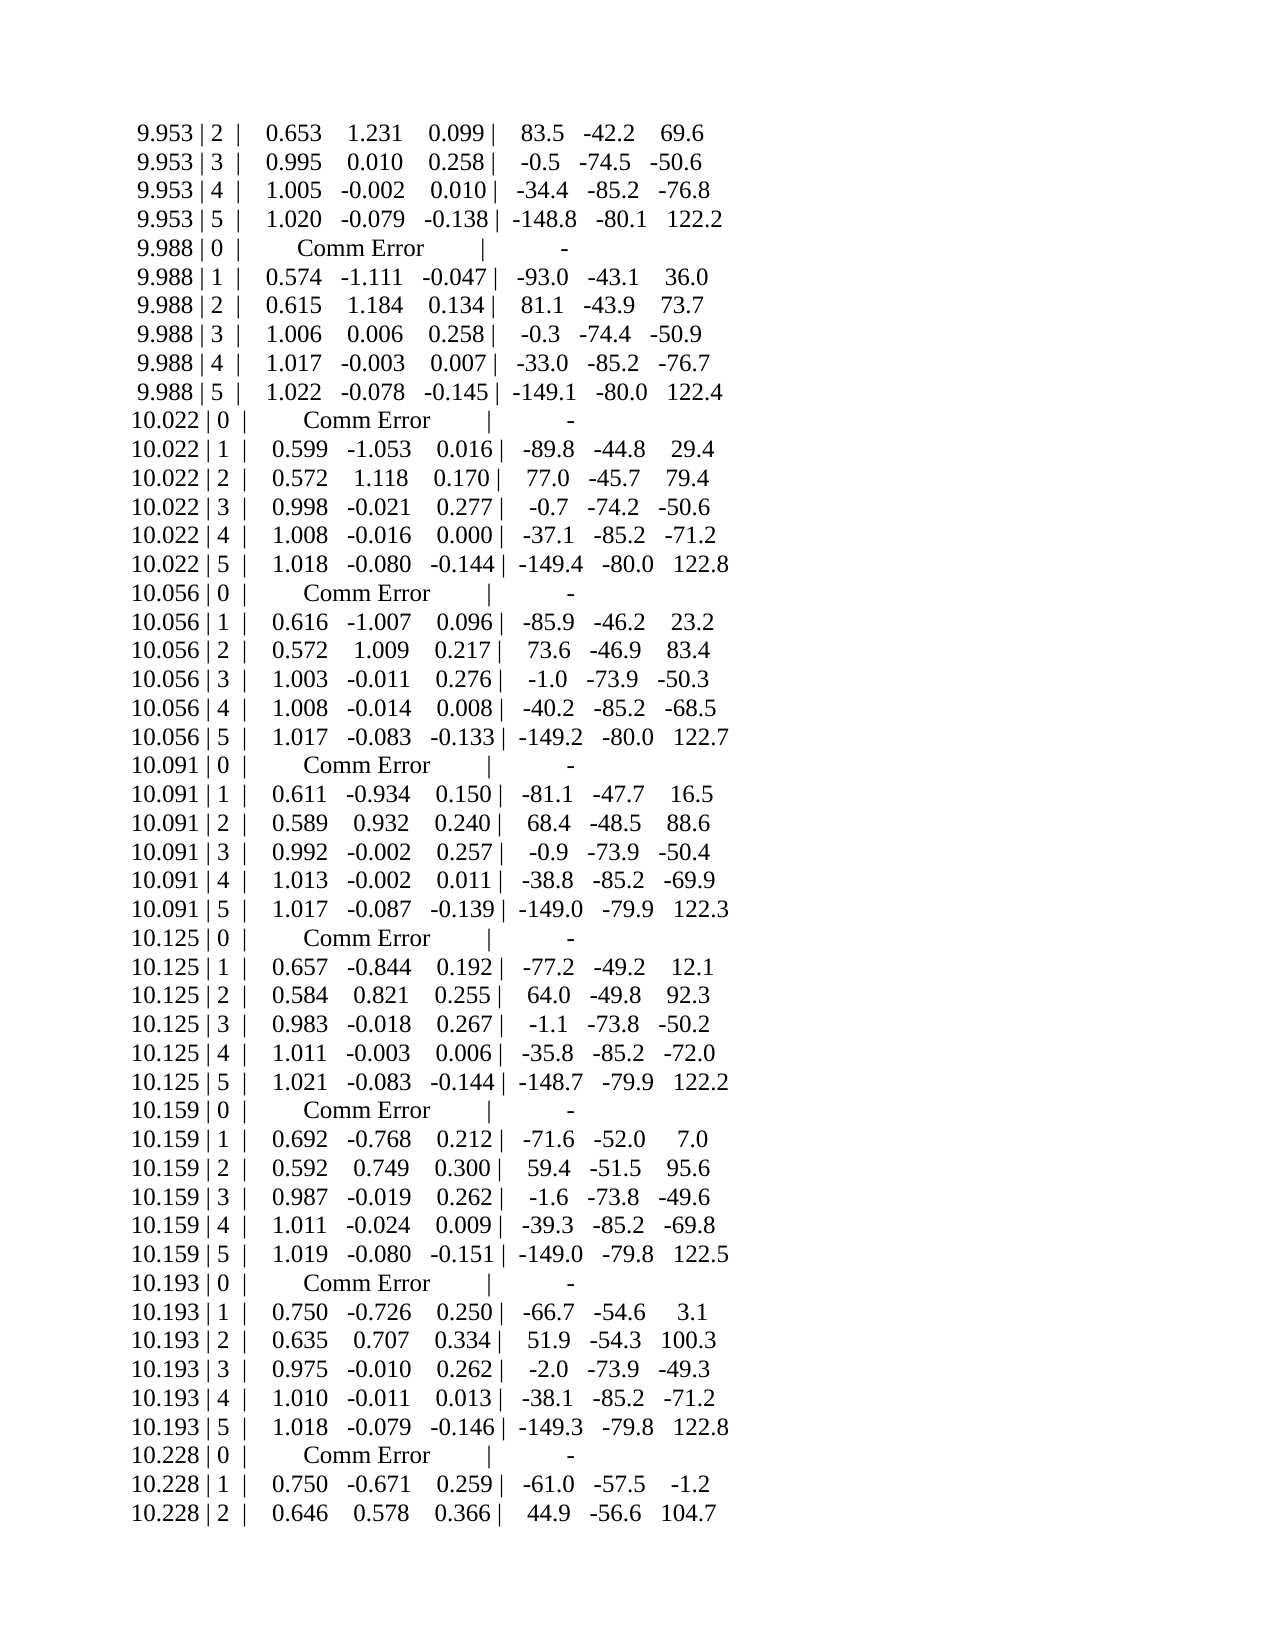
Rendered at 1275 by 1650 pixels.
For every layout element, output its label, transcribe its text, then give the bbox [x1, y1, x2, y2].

text 9.953 | 2 | 0.653 1.231 0.099 | 83.5 -42.2 69.6 [118, 118, 1157, 147]
text 9.988 | 1 | 0.574 -1.111 -0.047 | -93.0 -43.1 36.0 [118, 262, 1157, 291]
text 10.159 | 5 | 1.019 -0.080 -0.151 | -149.0 -79.8 122.5 [118, 1239, 1157, 1268]
text 9.988 | 4 | 1.017 -0.003 0.007 | -33.0 -85.2 -76.7 [118, 348, 1157, 377]
text 10.193 | 0 | Comm Error | - [118, 1268, 1157, 1297]
text 10.159 | 1 | 0.692 -0.768 0.212 | -71.6 -52.0 7.0 [118, 1124, 1157, 1153]
text 10.159 | 2 | 0.592 0.749 0.300 | 59.4 -51.5 95.6 [118, 1153, 1157, 1182]
text 9.988 | 5 | 1.022 -0.078 -0.145 | -149.1 -80.0 122.4 [118, 377, 1157, 406]
text 10.125 | 0 | Comm Error | - [118, 923, 1157, 952]
text 9.988 | 0 | Comm Error | - [118, 233, 1157, 262]
text 10.193 | 1 | 0.750 -0.726 0.250 | -66.7 -54.6 3.1 [118, 1297, 1157, 1326]
text 10.091 | 4 | 1.013 -0.002 0.011 | -38.8 -85.2 -69.9 [118, 866, 1157, 894]
text 10.056 | 0 | Comm Error | - [118, 578, 1157, 607]
text 10.193 | 2 | 0.635 0.707 0.334 | 51.9 -54.3 100.3 [118, 1326, 1157, 1354]
text 10.091 | 3 | 0.992 -0.002 0.257 | -0.9 -73.9 -50.4 [118, 837, 1157, 866]
text 10.022 | 4 | 1.008 -0.016 0.000 | -37.1 -85.2 -71.2 [118, 521, 1157, 549]
text 9.953 | 4 | 1.005 -0.002 0.010 | -34.4 -85.2 -76.8 [118, 176, 1157, 204]
text 10.125 | 1 | 0.657 -0.844 0.192 | -77.2 -49.2 12.1 [118, 952, 1157, 981]
text 10.159 | 3 | 0.987 -0.019 0.262 | -1.6 -73.8 -49.6 [118, 1182, 1157, 1211]
text 10.056 | 5 | 1.017 -0.083 -0.133 | -149.2 -80.0 122.7 [118, 722, 1157, 751]
text 10.228 | 2 | 0.646 0.578 0.366 | 44.9 -56.6 104.7 [118, 1498, 1157, 1527]
text 10.125 | 4 | 1.011 -0.003 0.006 | -35.8 -85.2 -72.0 [118, 1038, 1157, 1067]
text 10.193 | 3 | 0.975 -0.010 0.262 | -2.0 -73.9 -49.3 [118, 1354, 1157, 1383]
text 10.125 | 2 | 0.584 0.821 0.255 | 64.0 -49.8 92.3 [118, 981, 1157, 1009]
text 10.022 | 0 | Comm Error | - [118, 406, 1157, 434]
text 9.988 | 3 | 1.006 0.006 0.258 | -0.3 -74.4 -50.9 [118, 319, 1157, 348]
text 10.091 | 5 | 1.017 -0.087 -0.139 | -149.0 -79.9 122.3 [118, 894, 1157, 923]
text 10.022 | 2 | 0.572 1.118 0.170 | 77.0 -45.7 79.4 [118, 463, 1157, 492]
text 10.056 | 4 | 1.008 -0.014 0.008 | -40.2 -85.2 -68.5 [118, 693, 1157, 722]
text 9.988 | 2 | 0.615 1.184 0.134 | 81.1 -43.9 73.7 [118, 291, 1157, 319]
text 10.022 | 5 | 1.018 -0.080 -0.144 | -149.4 -80.0 122.8 [118, 549, 1157, 578]
text 10.091 | 0 | Comm Error | - [118, 751, 1157, 779]
text 10.091 | 1 | 0.611 -0.934 0.150 | -81.1 -47.7 16.5 [118, 779, 1157, 808]
text 10.022 | 3 | 0.998 -0.021 0.277 | -0.7 -74.2 -50.6 [118, 492, 1157, 521]
text 10.091 | 2 | 0.589 0.932 0.240 | 68.4 -48.5 88.6 [118, 808, 1157, 837]
text 10.022 | 1 | 0.599 -1.053 0.016 | -89.8 -44.8 29.4 [118, 434, 1157, 463]
text 10.228 | 1 | 0.750 -0.671 0.259 | -61.0 -57.5 -1.2 [118, 1469, 1157, 1498]
text 9.953 | 3 | 0.995 0.010 0.258 | -0.5 -74.5 -50.6 [118, 147, 1157, 176]
text 10.193 | 5 | 1.018 -0.079 -0.146 | -149.3 -79.8 122.8 [118, 1412, 1157, 1441]
text 10.125 | 3 | 0.983 -0.018 0.267 | -1.1 -73.8 -50.2 [118, 1009, 1157, 1038]
text 10.228 | 0 | Comm Error | - [118, 1441, 1157, 1469]
text 10.125 | 5 | 1.021 -0.083 -0.144 | -148.7 -79.9 122.2 [118, 1067, 1157, 1096]
text 10.159 | 0 | Comm Error | - [118, 1096, 1157, 1124]
text 10.056 | 2 | 0.572 1.009 0.217 | 73.6 -46.9 83.4 [118, 636, 1157, 664]
text 9.953 | 5 | 1.020 -0.079 -0.138 | -148.8 -80.1 122.2 [118, 204, 1157, 233]
text 10.056 | 1 | 0.616 -1.007 0.096 | -85.9 -46.2 23.2 [118, 607, 1157, 636]
text 10.056 | 3 | 1.003 -0.011 0.276 | -1.0 -73.9 -50.3 [118, 664, 1157, 693]
text 10.159 | 4 | 1.011 -0.024 0.009 | -39.3 -85.2 -69.8 [118, 1211, 1157, 1239]
text 10.193 | 4 | 1.010 -0.011 0.013 | -38.1 -85.2 -71.2 [118, 1383, 1157, 1412]
